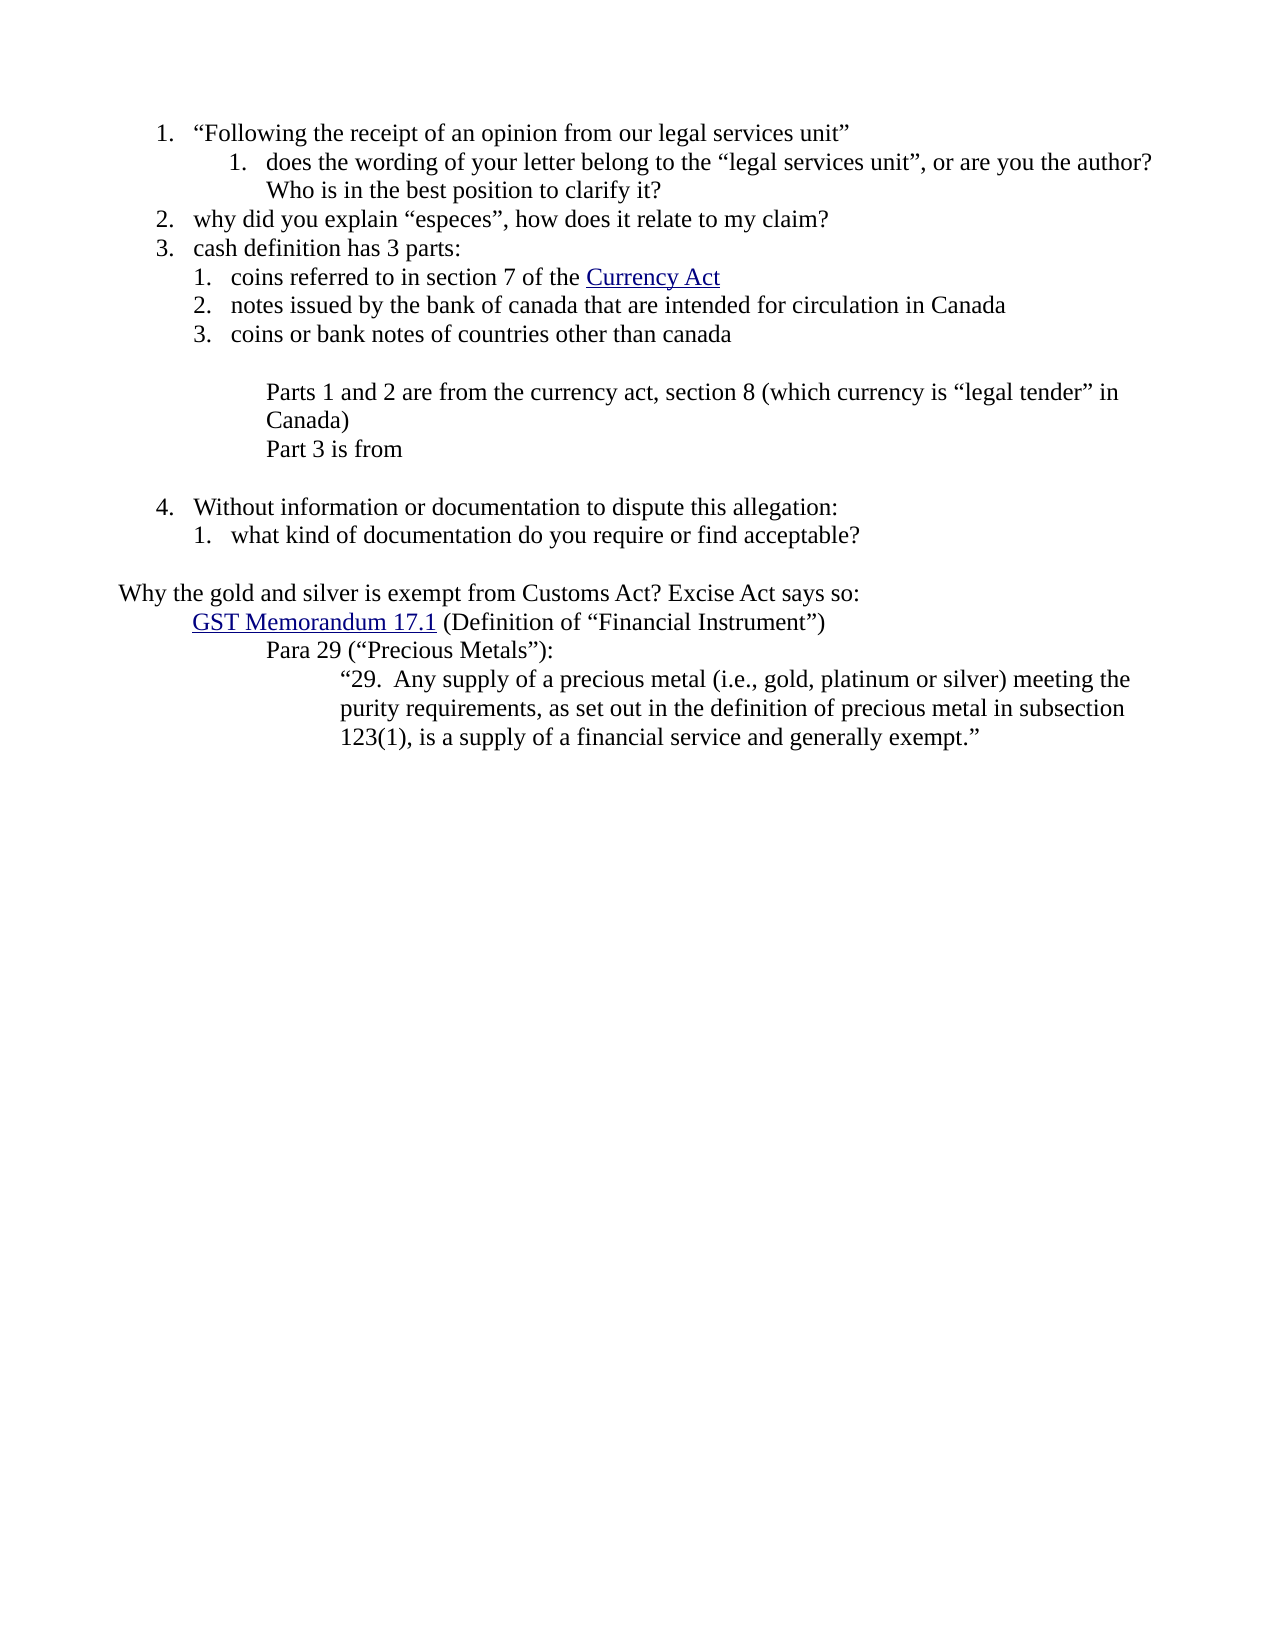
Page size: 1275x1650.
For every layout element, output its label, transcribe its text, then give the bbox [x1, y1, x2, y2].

text Why the gold and silver is exempt from Customs Act? Excise Act says so: [118, 578, 1157, 607]
text “29. Any supply of a precious metal (i.e., gold, platinum or silver) meeting the purity requirements, as set out in the definition of precious metal in subsection 123(1), is a supply of a financial service and generally exempt.” [340, 664, 1157, 751]
list notes issued by the bank of canada that are intended for circulation in Canada [193, 291, 1157, 319]
list cash definition has 3 parts: [156, 233, 1157, 262]
text Part 3 is from [266, 434, 1157, 463]
list why did you explain “especes”, how does it relate to my claim? [156, 204, 1157, 233]
text Parts 1 and 2 are from the currency act, section 8 (which currency is “legal tender” in Canada) [266, 377, 1157, 434]
text GST Memorandum 17.1 (Definition of “Financial Instrument”) [118, 607, 1157, 636]
list Without information or documentation to dispute this allegation: [156, 492, 1157, 521]
list “Following the receipt of an opinion from our legal services unit” [156, 118, 1157, 147]
list coins or bank notes of countries other than canada [193, 319, 1157, 348]
list what kind of documentation do you require or find acceptable? [193, 521, 1157, 549]
text Para 29 (“Precious Metals”): [118, 636, 1157, 664]
list does the wording of your letter belong to the “legal services unit”, or are you the author? Who is in the best position to clarify it? [228, 147, 1157, 204]
list coins referred to in section 7 of the Currency Act [193, 262, 1157, 291]
